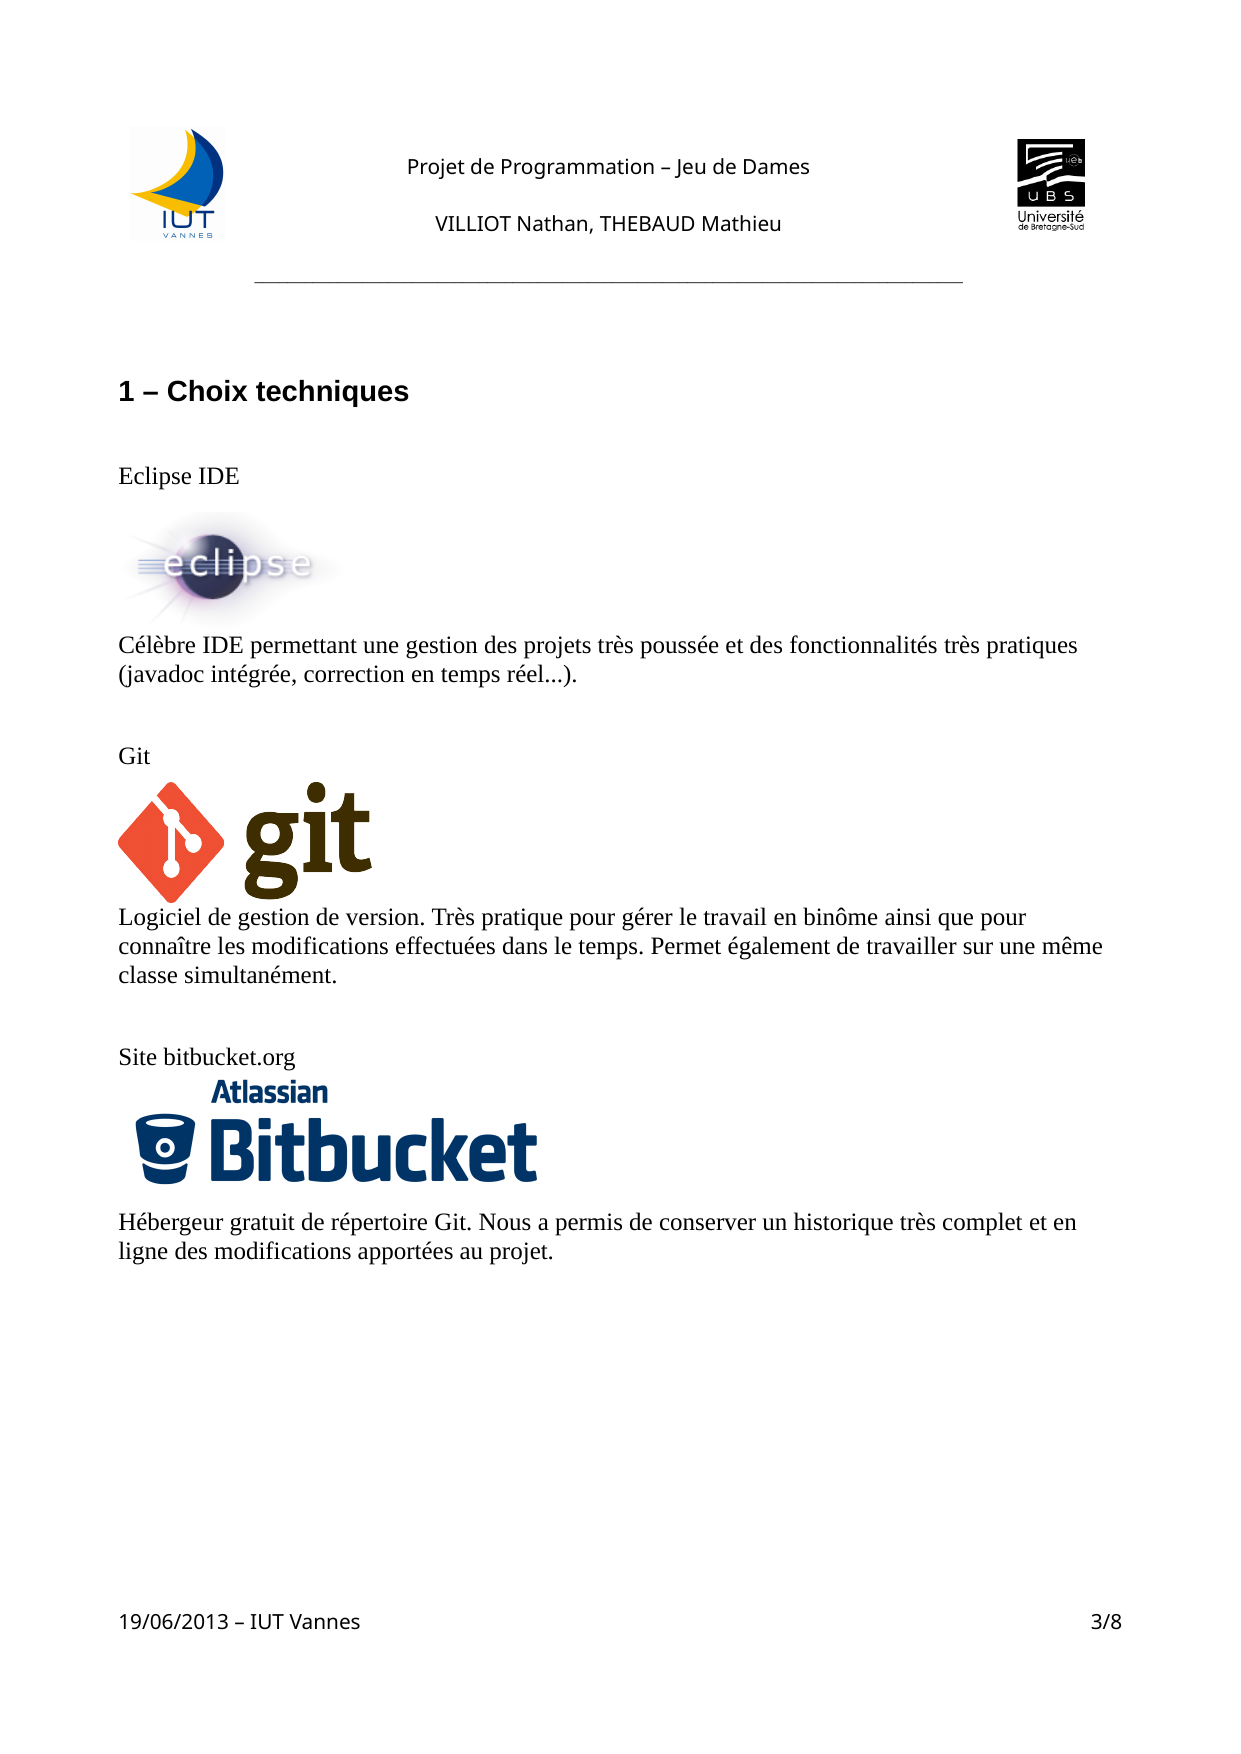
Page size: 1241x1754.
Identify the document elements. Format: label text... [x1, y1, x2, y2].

text Logiciel de gestion de version. Très pratique pour gérer le travail en binôme ainsi que pour connaître les modifications effectuées dans le temps. Permet également de travailler sur une même classe simultanément. [118, 783, 1122, 988]
picture [128, 126, 226, 241]
picture [118, 1078, 542, 1203]
text Hébergeur gratuit de répertoire Git. Nous a permis de conserver un historique très complet et en ligne des modifications apportées au projet. [118, 1207, 1122, 1265]
picture [1001, 123, 1102, 258]
picture [118, 512, 346, 631]
text Célèbre IDE permettant une gestion des projets très poussée et des fonctionnalités très pratiques (javadoc intégrée, correction en temps réel...). [118, 503, 1122, 688]
subtitle 1 – Choix techniques [118, 374, 1122, 408]
text Eclipse IDE [118, 461, 1122, 490]
picture [118, 782, 372, 903]
text Git [118, 741, 1122, 770]
text Site bitbucket.org [118, 1042, 1122, 1071]
